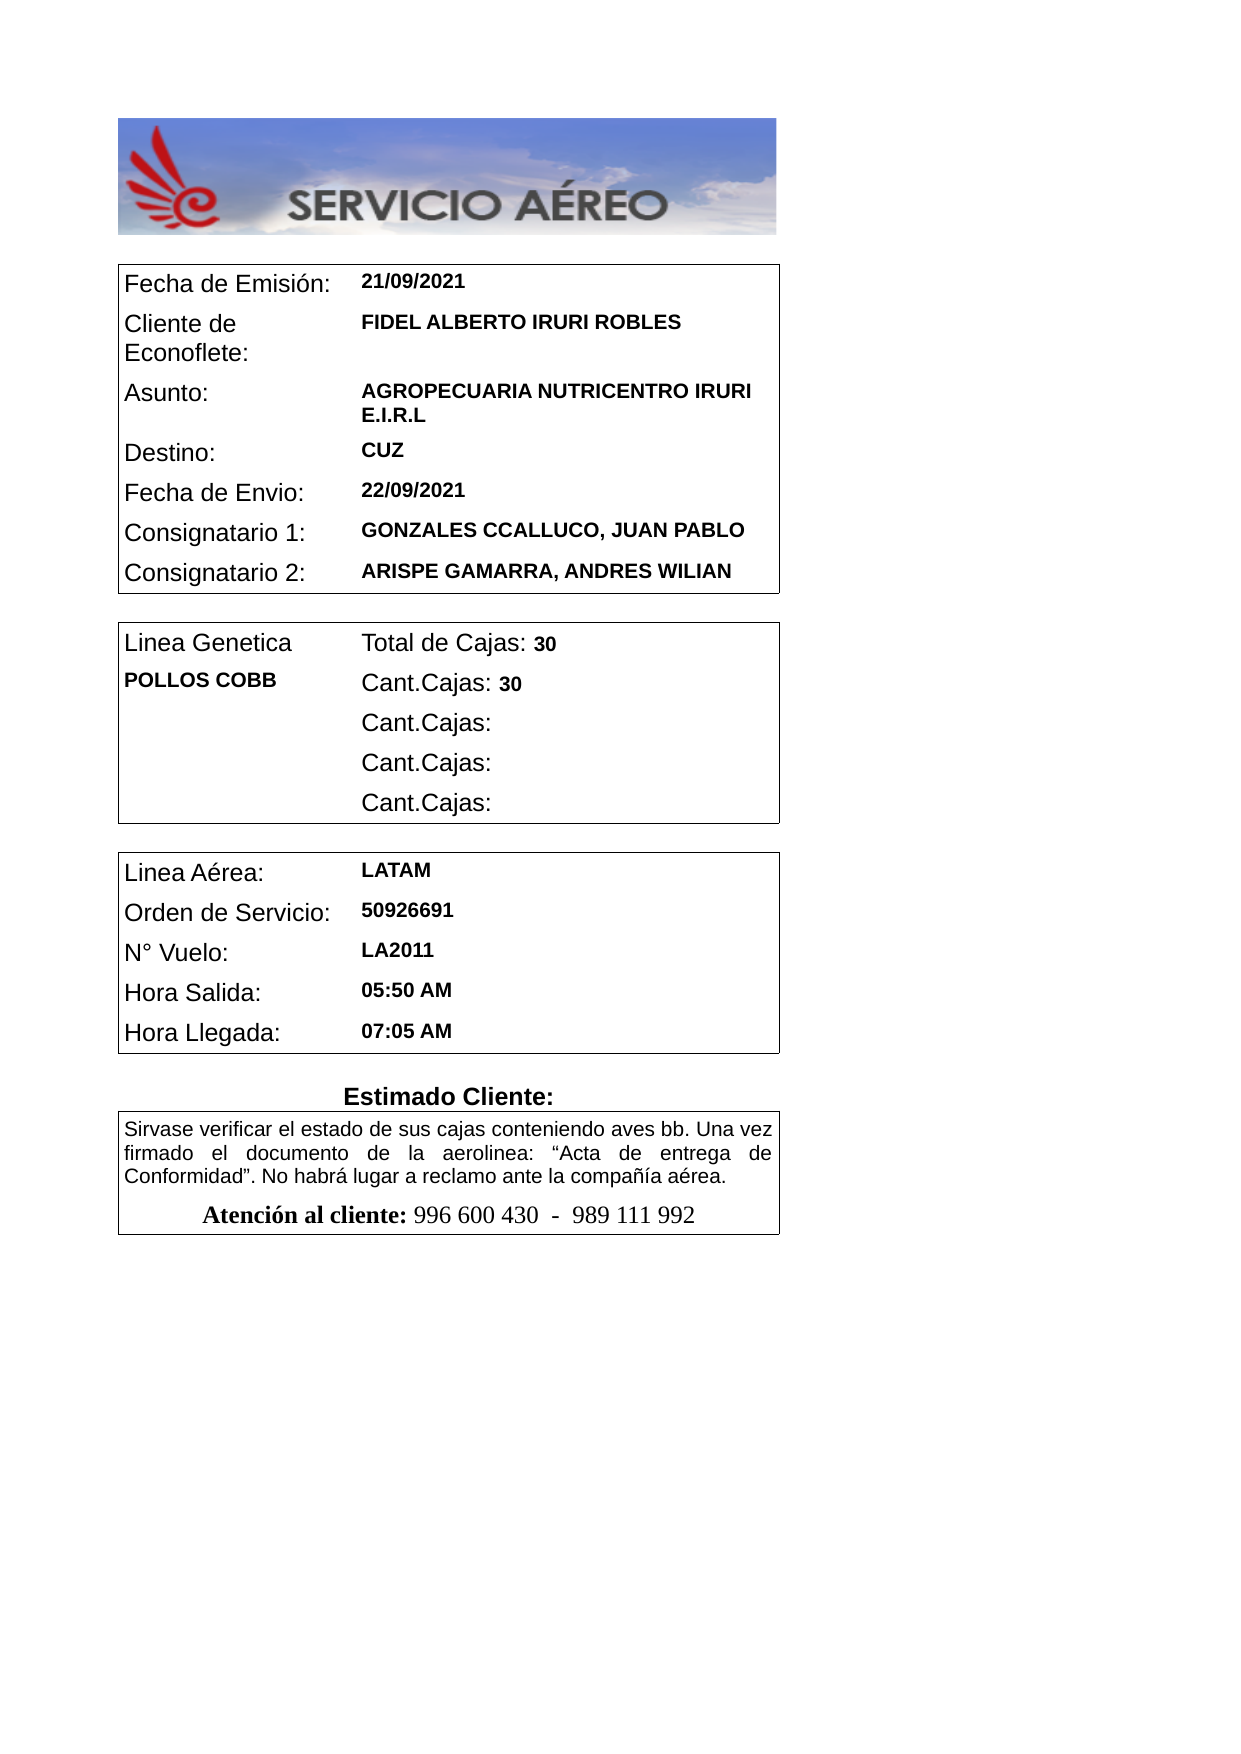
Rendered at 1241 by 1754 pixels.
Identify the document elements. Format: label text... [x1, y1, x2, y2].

table_cell Consignatario 1: [119, 513, 356, 553]
table_cell LATAM [356, 853, 779, 892]
table_cell Atención al cliente: 996 600 430 - 989 111 992 [119, 1194, 779, 1234]
table_cell [356, 594, 779, 622]
table_cell Cant.Cajas: 30 [356, 662, 779, 702]
table_cell Cant.Cajas: [356, 743, 779, 783]
table_cell Linea Aérea: [119, 853, 356, 892]
table_cell Consignatario 2: [119, 553, 356, 593]
table_cell GONZALES CCALLUCO, JUAN PABLO [356, 513, 779, 553]
table_cell Estimado Cliente: [118, 1054, 779, 1111]
table_cell Fecha de Envio: [119, 472, 356, 512]
table_cell Sirvase verificar el estado de sus cajas conteniendo aves bb. Una vez firmado el documento de la aerolinea: “Acta de entrega de Conformidad”. No habrá lugar a reclamo ante la compañía aérea. [119, 1112, 779, 1194]
table_cell Asunto: [119, 373, 356, 432]
table_cell Total de Cajas: 30 [356, 623, 779, 662]
table_cell POLLOS COBB [119, 662, 356, 702]
table_cell [118, 594, 356, 622]
table_cell 07:05 AM [356, 1013, 779, 1053]
table_cell LA2011 [356, 932, 779, 972]
table_cell Cant.Cajas: [356, 783, 779, 823]
table_cell [119, 743, 356, 783]
table_cell AGROPECUARIA NUTRICENTRO IRURI E.I.R.L [356, 373, 779, 432]
table_cell [119, 702, 356, 742]
table_cell ARISPE GAMARRA, ANDRES WILIAN [356, 553, 779, 593]
picture [118, 118, 777, 235]
table_cell [118, 824, 356, 852]
table_header 21/09/2021 [356, 265, 779, 304]
table_cell Cliente de Econoflete: [119, 304, 356, 373]
table_cell Orden de Servicio: [119, 892, 356, 932]
table_cell FIDEL ALBERTO IRURI ROBLES [356, 304, 779, 373]
table_cell Destino: [119, 432, 356, 472]
table_cell Hora Llegada: [119, 1013, 356, 1053]
table_cell 50926691 [356, 892, 779, 932]
table_cell N° Vuelo: [119, 932, 356, 972]
table_header Fecha de Emisión: [119, 265, 356, 304]
table_cell CUZ [356, 432, 779, 472]
table_cell 22/09/2021 [356, 472, 779, 512]
table_cell Linea Genetica [119, 623, 356, 662]
table_cell Cant.Cajas: [356, 702, 779, 742]
table_cell [356, 824, 779, 852]
table_cell [119, 783, 356, 823]
table_cell 05:50 AM [356, 973, 779, 1013]
table_cell Hora Salida: [119, 973, 356, 1013]
